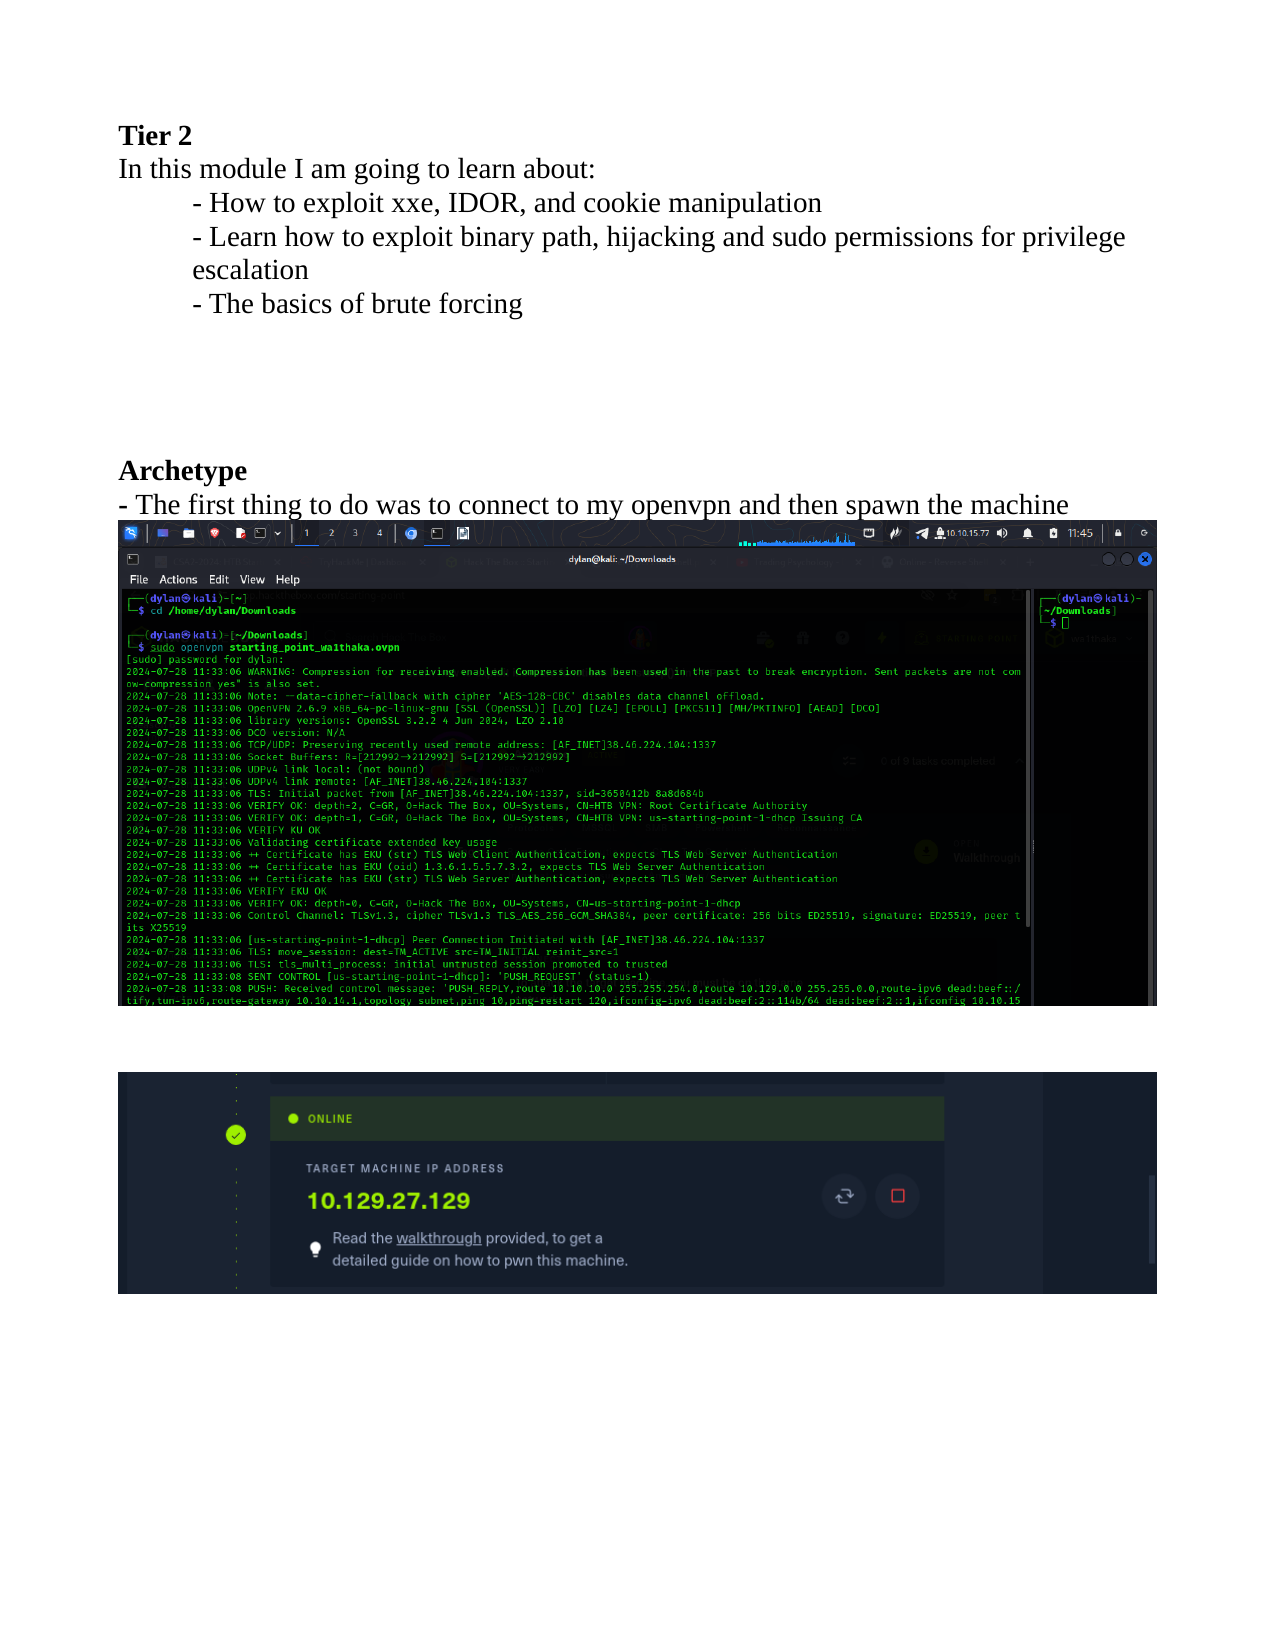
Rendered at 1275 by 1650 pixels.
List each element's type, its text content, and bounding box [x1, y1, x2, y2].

text Tier 2 [118, 118, 1157, 152]
text In this module I am going to learn about: [118, 152, 1157, 185]
text - The first thing to do was to connect to my openvpn and then spawn the machine [118, 487, 1157, 520]
picture [118, 520, 1157, 1006]
text - How to exploit xxe, IDOR, and cookie manipulation [118, 185, 1157, 219]
text Archetype [118, 453, 1157, 487]
picture [118, 1072, 1157, 1294]
text - Learn how to exploit binary path, hijacking and sudo permissions for privilege escalation [118, 219, 1157, 286]
text - The basics of brute forcing [118, 286, 1157, 319]
